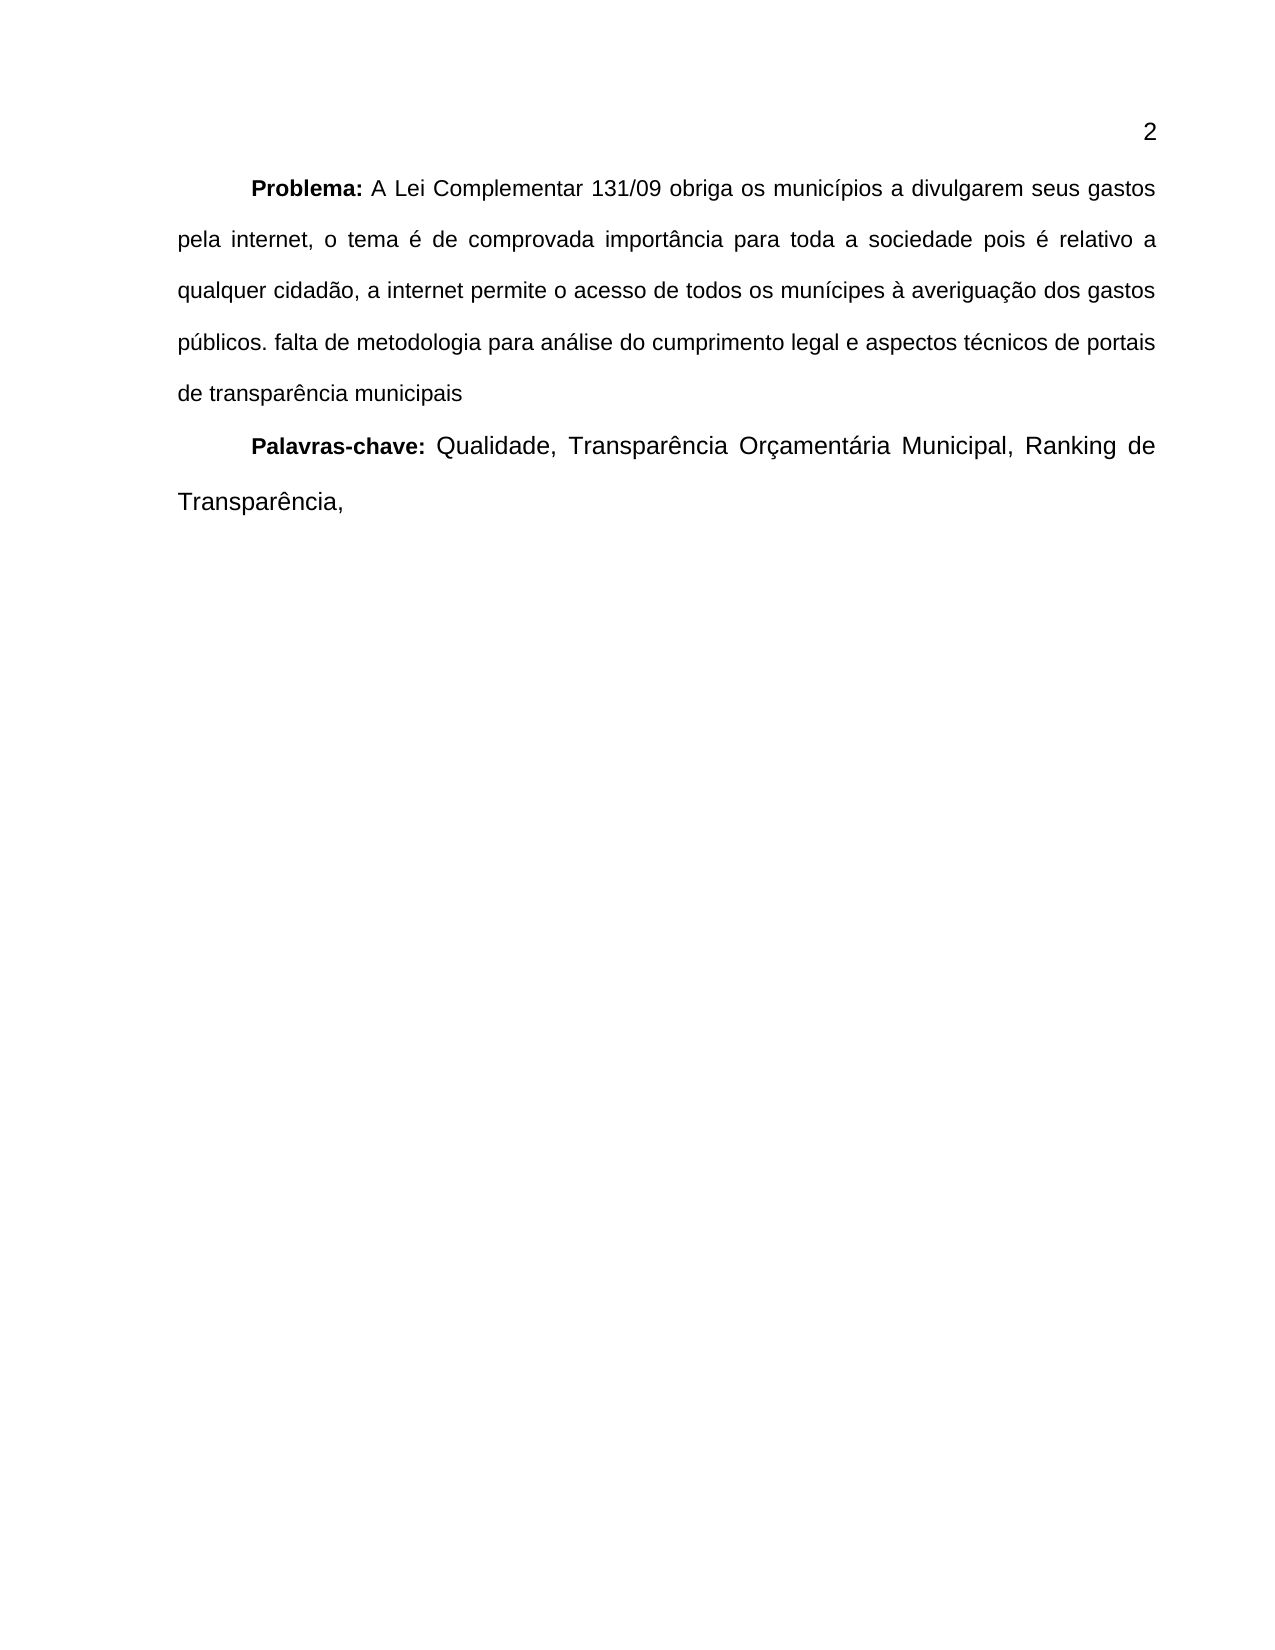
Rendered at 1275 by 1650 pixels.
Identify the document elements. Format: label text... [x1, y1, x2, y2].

text Problema: A Lei Complementar 131/09 obriga os municípios a divulgarem seus gastos pela internet, o tema é de comprovada importância para toda a sociedade pois é relativo a qualquer cidadão, a internet permite o acesso de todos os munícipes à averiguação dos gastos públicos. falta de metodologia para análise do cumprimento legal e aspectos técnicos de portais de transparência municipais [177, 176, 1157, 406]
text Palavras-chave: Qualidade, Transparência Orçamentária Municipal, Ranking de Transparência, [177, 432, 1157, 516]
